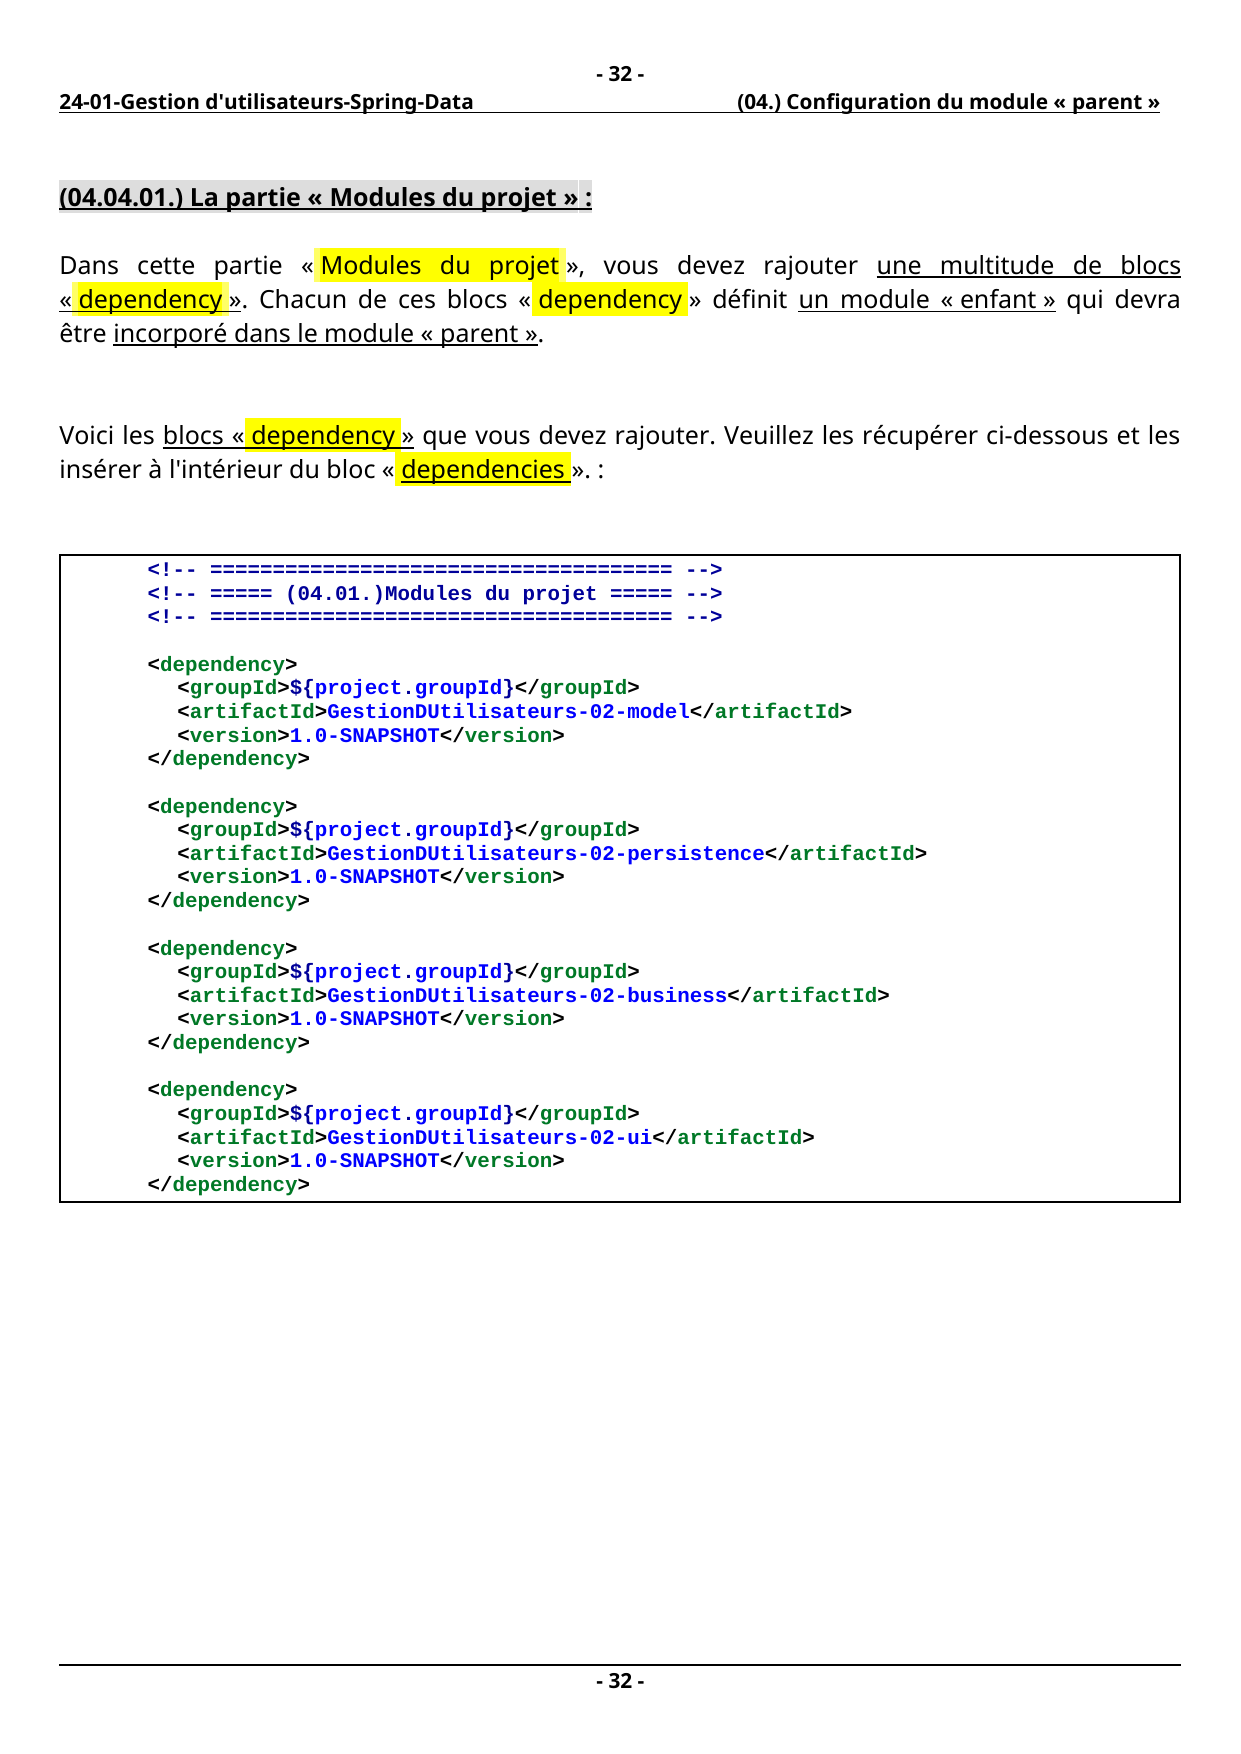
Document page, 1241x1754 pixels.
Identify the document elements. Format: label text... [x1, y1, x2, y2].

text <!-- ===== (04.01.)Modules du projet ===== --> [61, 578, 1179, 601]
text <!-- ===================================== --> [61, 601, 1179, 625]
text <dependency> <groupId>${project.groupId}</groupId> <artifactId>GestionDUtilisateurs-02-model</artifactId> <version>1.0-SNAPSHOT</version> </dependency> [61, 625, 1179, 772]
text (04.04.01.) La partie « Modules du projet » : [59, 179, 1181, 213]
text Voici les blocs « dependency » que vous devez rajouter. Veuillez les récupérer ci-dessous et les insérer à l'intérieur du bloc « dependencies ». : [59, 418, 1181, 486]
text <!-- ===================================== --> [61, 556, 1179, 578]
text <dependency> <groupId>${project.groupId}</groupId> <artifactId>GestionDUtilisateurs-02-business</artifactId> <version>1.0-SNAPSHOT</version> </dependency> [61, 909, 1179, 1051]
text <dependency> <groupId>${project.groupId}</groupId> <artifactId>GestionDUtilisateurs-02-persistence</artifactId> <version>1.0-SNAPSHOT</version> </dependency> [61, 791, 1179, 909]
text Dans cette partie « Modules du projet », vous devez rajouter une multitude de blocs « dependency ». Chacun de ces blocs « dependency » définit un module « enfant » qui devra être incorporé dans le module « parent ». [59, 248, 1181, 350]
text <dependency> <groupId>${project.groupId}</groupId> <artifactId>GestionDUtilisateurs-02-ui</artifactId> <version>1.0-SNAPSHOT</version> </dependency> [61, 1051, 1179, 1201]
